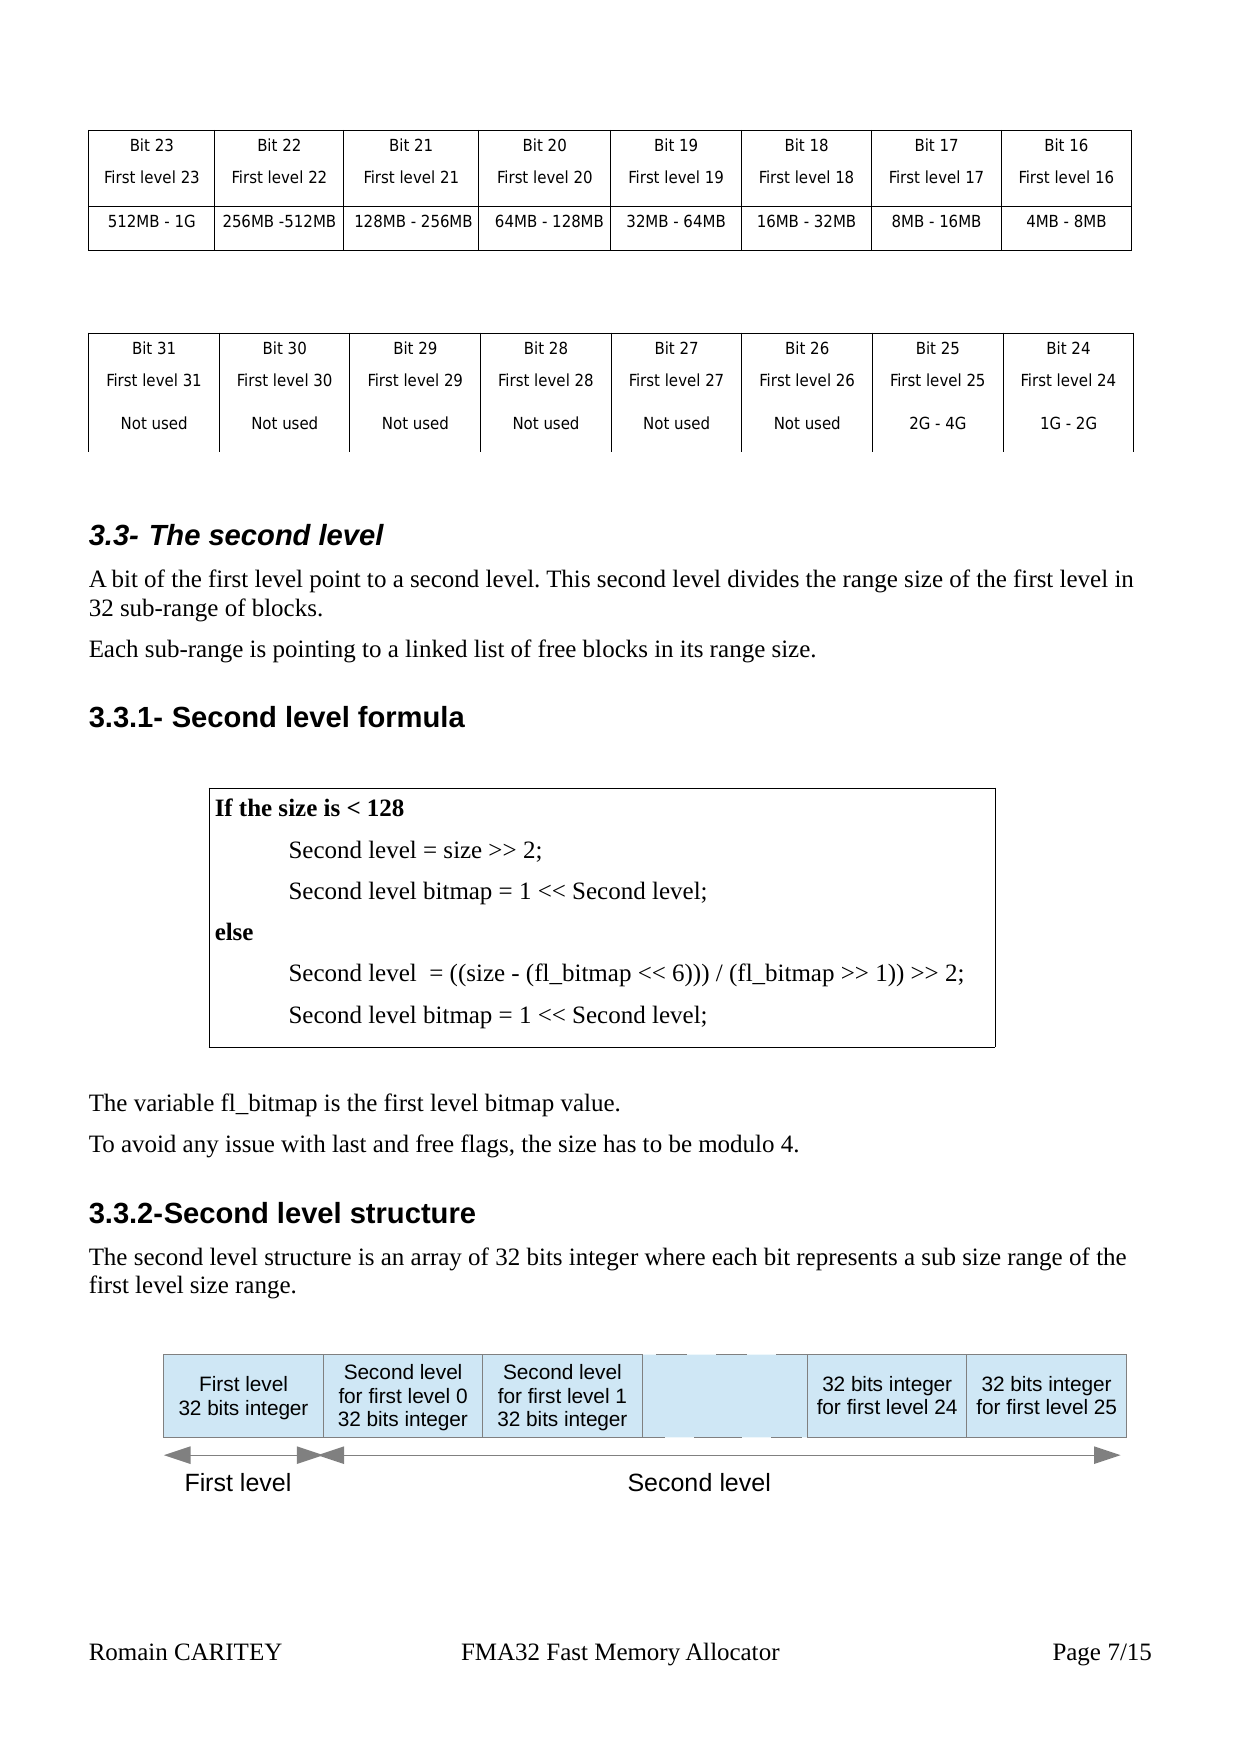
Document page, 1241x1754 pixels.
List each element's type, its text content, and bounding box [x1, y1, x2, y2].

text To avoid any issue with last and free flags, the size has to be modulo 4. [88, 1129, 1152, 1158]
table_header Bit 25 First level 25 [873, 334, 1003, 408]
table_header Bit 28 First level 28 [481, 334, 611, 408]
table_header If the size is < 128 Second level = size >> 2; Second level bitmap = 1 << Second level; else Second level = ((size - (fl_bitmap << 6))) / (fl_bitmap >> 1)) >> 2; Second level bitmap = 1 << Second level; [210, 789, 995, 1047]
table_header Bit 30 First level 30 [220, 334, 349, 408]
table_header Bit 18 First level 18 [742, 131, 871, 206]
table_cell 2G - 4G [873, 409, 1003, 452]
table_header Bit 20 First level 20 [479, 131, 610, 206]
table_header Bit 19 First level 19 [611, 131, 741, 206]
table_header Bit 31 First level 31 [89, 334, 219, 408]
table_cell 512MB - 1G [89, 207, 214, 249]
table_cell 4MB - 8MB [1002, 207, 1131, 249]
table_header Bit 24 First level 24 [1004, 334, 1133, 408]
table_header Bit 21 First level 21 [344, 131, 478, 206]
table_header Bit 22 First level 22 [215, 131, 343, 206]
table_header Bit 17 First level 17 [872, 131, 1001, 206]
table_header Bit 29 First level 29 [350, 334, 480, 408]
subtitle Second level structure [88, 1196, 1152, 1229]
table_cell Not used [612, 409, 741, 452]
table_cell 256MB -512MB [215, 207, 343, 249]
table_cell 128MB - 256MB [344, 207, 478, 249]
table_cell 1G - 2G [1004, 409, 1133, 452]
table_cell Not used [350, 409, 480, 452]
table_cell Not used [742, 409, 872, 452]
table_cell 8MB - 16MB [872, 207, 1001, 249]
table_cell Not used [481, 409, 611, 452]
text The second level structure is an array of 32 bits integer where each bit represents a sub size range of the first level size range. [88, 1242, 1152, 1299]
table_cell 64MB - 128MB [479, 207, 610, 249]
table_cell Not used [89, 409, 219, 452]
table_cell Not used [220, 409, 349, 452]
table_header Bit 16 First level 16 [1002, 131, 1131, 206]
text A bit of the first level point to a second level. This second level divides the range size of the first level in 32 sub-range of blocks. [88, 564, 1152, 622]
text The variable fl_bitmap is the first level bitmap value. [88, 1088, 1152, 1117]
text Each sub-range is pointing to a linked list of free blocks in its range size. [88, 634, 1152, 663]
table_cell 32MB - 64MB [611, 207, 741, 249]
subtitle The second level [88, 518, 1152, 552]
table_cell 16MB - 32MB [742, 207, 871, 249]
table_header Bit 26 First level 26 [742, 334, 872, 408]
table_header Bit 27 First level 27 [612, 334, 741, 408]
subtitle Second level formula [88, 700, 1152, 734]
table_header Bit 23 First level 23 [89, 131, 214, 206]
